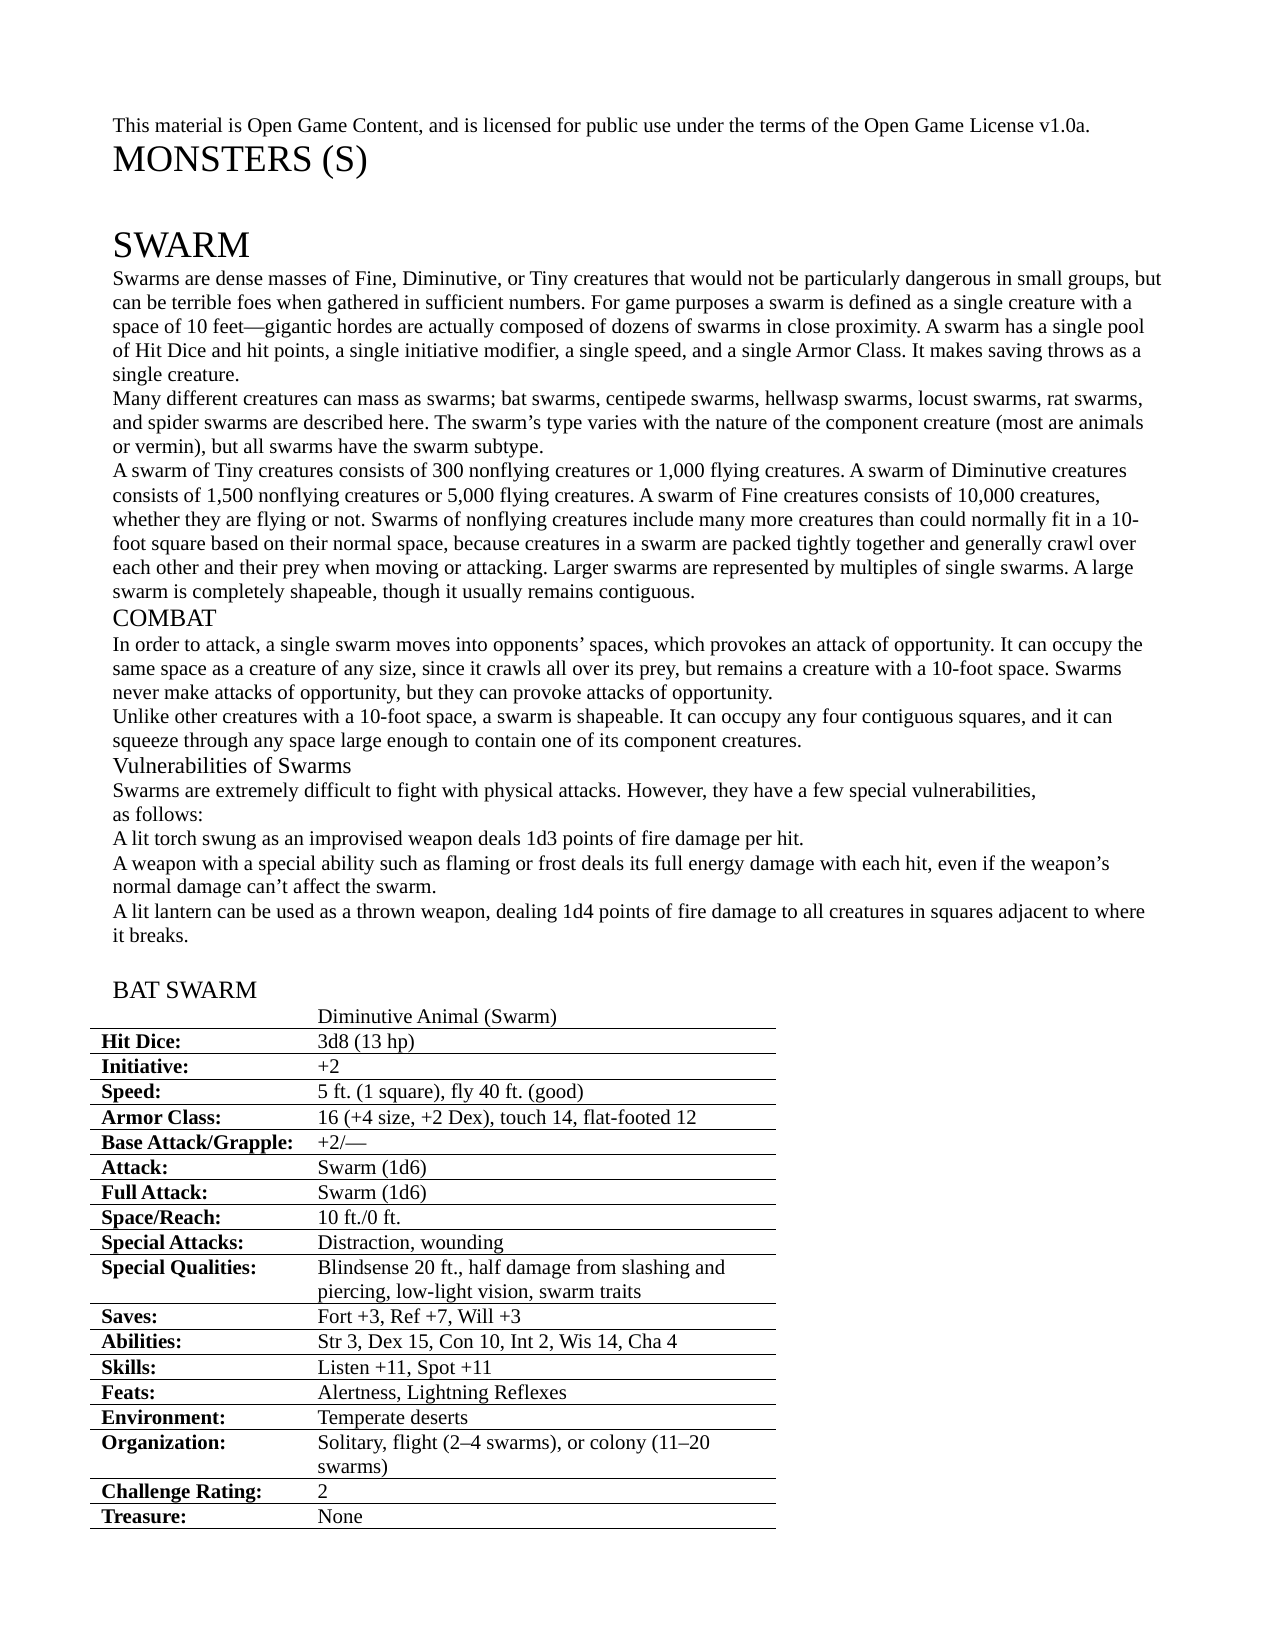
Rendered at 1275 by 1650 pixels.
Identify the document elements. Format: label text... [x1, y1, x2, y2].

text COMBAT [112, 603, 1162, 632]
table_cell Abilities: [90, 1330, 306, 1353]
text A weapon with a special ability such as flaming or frost deals its full energy damage with each hit, even if the weapon’s normal damage can’t affect the swarm. [112, 850, 1162, 898]
table_cell Special Qualities: [90, 1255, 306, 1303]
table_cell 2 [306, 1479, 776, 1503]
table_cell Fort +3, Ref +7, Will +3 [306, 1304, 776, 1328]
text Unlike other creatures with a 10-foot space, a swarm is shapeable. It can occupy any four contiguous squares, and it can squeeze through any space large enough to contain one of its component creatures. [112, 704, 1162, 752]
table_cell Temperate deserts [306, 1405, 776, 1429]
text Swarms are dense masses of Fine, Diminutive, or Tiny creatures that would not be particularly dangerous in small groups, but can be terrible foes when gathered in sufficient numbers. For game purposes a swarm is defined as a single creature with a space of 10 feet—gigantic hordes are actually composed of dozens of swarms in close proximity. A swarm has a single pool of Hit Dice and hit points, a single initiative modifier, a single speed, and a single Armor Class. It makes saving throws as a single creature. [112, 266, 1162, 386]
text BAT SWARM [112, 975, 1162, 1004]
text Swarms are extremely difficult to fight with physical attacks. However, they have a few special vulnerabilities, [112, 778, 1162, 802]
table_cell Treasure: [90, 1504, 306, 1528]
text A lit torch swung as an improvised weapon deals 1d3 points of fire damage per hit. [112, 826, 1162, 850]
text Many different creatures can mass as swarms; bat swarms, centipede swarms, hellwasp swarms, locust swarms, rat swarms, and spider swarms are described here. The swarm’s type varies with the nature of the component creature (most are animals or vermin), but all swarms have the swarm subtype. [112, 386, 1162, 458]
table_cell Skills: [90, 1355, 306, 1379]
table_cell Attack: [90, 1155, 306, 1179]
table_cell 16 (+4 size, +2 Dex), touch 14, flat-footed 12 [306, 1105, 776, 1129]
table_cell 5 ft. (1 square), fly 40 ft. (good) [306, 1080, 776, 1103]
table_cell Armor Class: [90, 1105, 306, 1129]
text In order to attack, a single swarm moves into opponents’ spaces, which provokes an attack of opportunity. It can occupy the same space as a creature of any size, since it crawls all over its prey, but remains a creature with a 10-foot space. Swarms never make attacks of opportunity, but they can provoke attacks of opportunity. [112, 632, 1162, 704]
table_cell Special Attacks: [90, 1230, 306, 1254]
table_cell Alertness, Lightning Reflexes [306, 1380, 776, 1404]
text MONSTERS (S) [112, 137, 1162, 180]
table_cell Challenge Rating: [90, 1479, 306, 1503]
table_cell Space/Reach: [90, 1205, 306, 1229]
text Vulnerabilities of Swarms [112, 752, 1162, 778]
table_cell Swarm (1d6) [306, 1155, 776, 1179]
table_cell Organization: [90, 1430, 306, 1478]
table_cell +2/— [306, 1130, 776, 1154]
table_cell Swarm (1d6) [306, 1180, 776, 1204]
table_cell +2 [306, 1054, 776, 1078]
table_cell Saves: [90, 1304, 306, 1328]
table_cell Full Attack: [90, 1180, 306, 1204]
text A swarm of Tiny creatures consists of 300 nonflying creatures or 1,000 flying creatures. A swarm of Diminutive creatures consists of 1,500 nonflying creatures or 5,000 flying creatures. A swarm of Fine creatures consists of 10,000 creatures, whether they are flying or not. Swarms of nonflying creatures include many more creatures than could normally fit in a 10-foot square based on their normal space, because creatures in a swarm are packed tightly together and generally crawl over each other and their prey when moving or attacking. Larger swarms are represented by multiples of single swarms. A large swarm is completely shapeable, though it usually remains contiguous. [112, 458, 1162, 603]
text SWARM [112, 223, 1162, 266]
table_cell Speed: [90, 1080, 306, 1103]
table_cell 3d8 (13 hp) [306, 1029, 776, 1053]
table_cell Initiative: [90, 1054, 306, 1078]
table_cell Base Attack/Grapple: [90, 1130, 306, 1154]
table_cell Solitary, flight (2–4 swarms), or colony (11–20 swarms) [306, 1430, 776, 1478]
text as follows: [112, 802, 1162, 826]
table_header [90, 1004, 306, 1028]
table_cell Feats: [90, 1380, 306, 1404]
table_cell 10 ft./0 ft. [306, 1205, 776, 1229]
text This material is Open Game Content, and is licensed for public use under the terms of the Open Game License v1.0a. [112, 112, 1162, 137]
table_cell Environment: [90, 1405, 306, 1429]
table_header Diminutive Animal (Swarm) [306, 1004, 776, 1028]
table_cell Distraction, wounding [306, 1230, 776, 1254]
table_cell Hit Dice: [90, 1029, 306, 1053]
text A lit lantern can be used as a thrown weapon, dealing 1d4 points of fire damage to all creatures in squares adjacent to where it breaks. [112, 898, 1162, 947]
table_cell Str 3, Dex 15, Con 10, Int 2, Wis 14, Cha 4 [306, 1330, 776, 1353]
table_cell None [306, 1504, 776, 1528]
table_cell Blindsense 20 ft., half damage from slashing and piercing, low-light vision, swarm traits [306, 1255, 776, 1303]
table_cell Listen +11, Spot +11 [306, 1355, 776, 1379]
